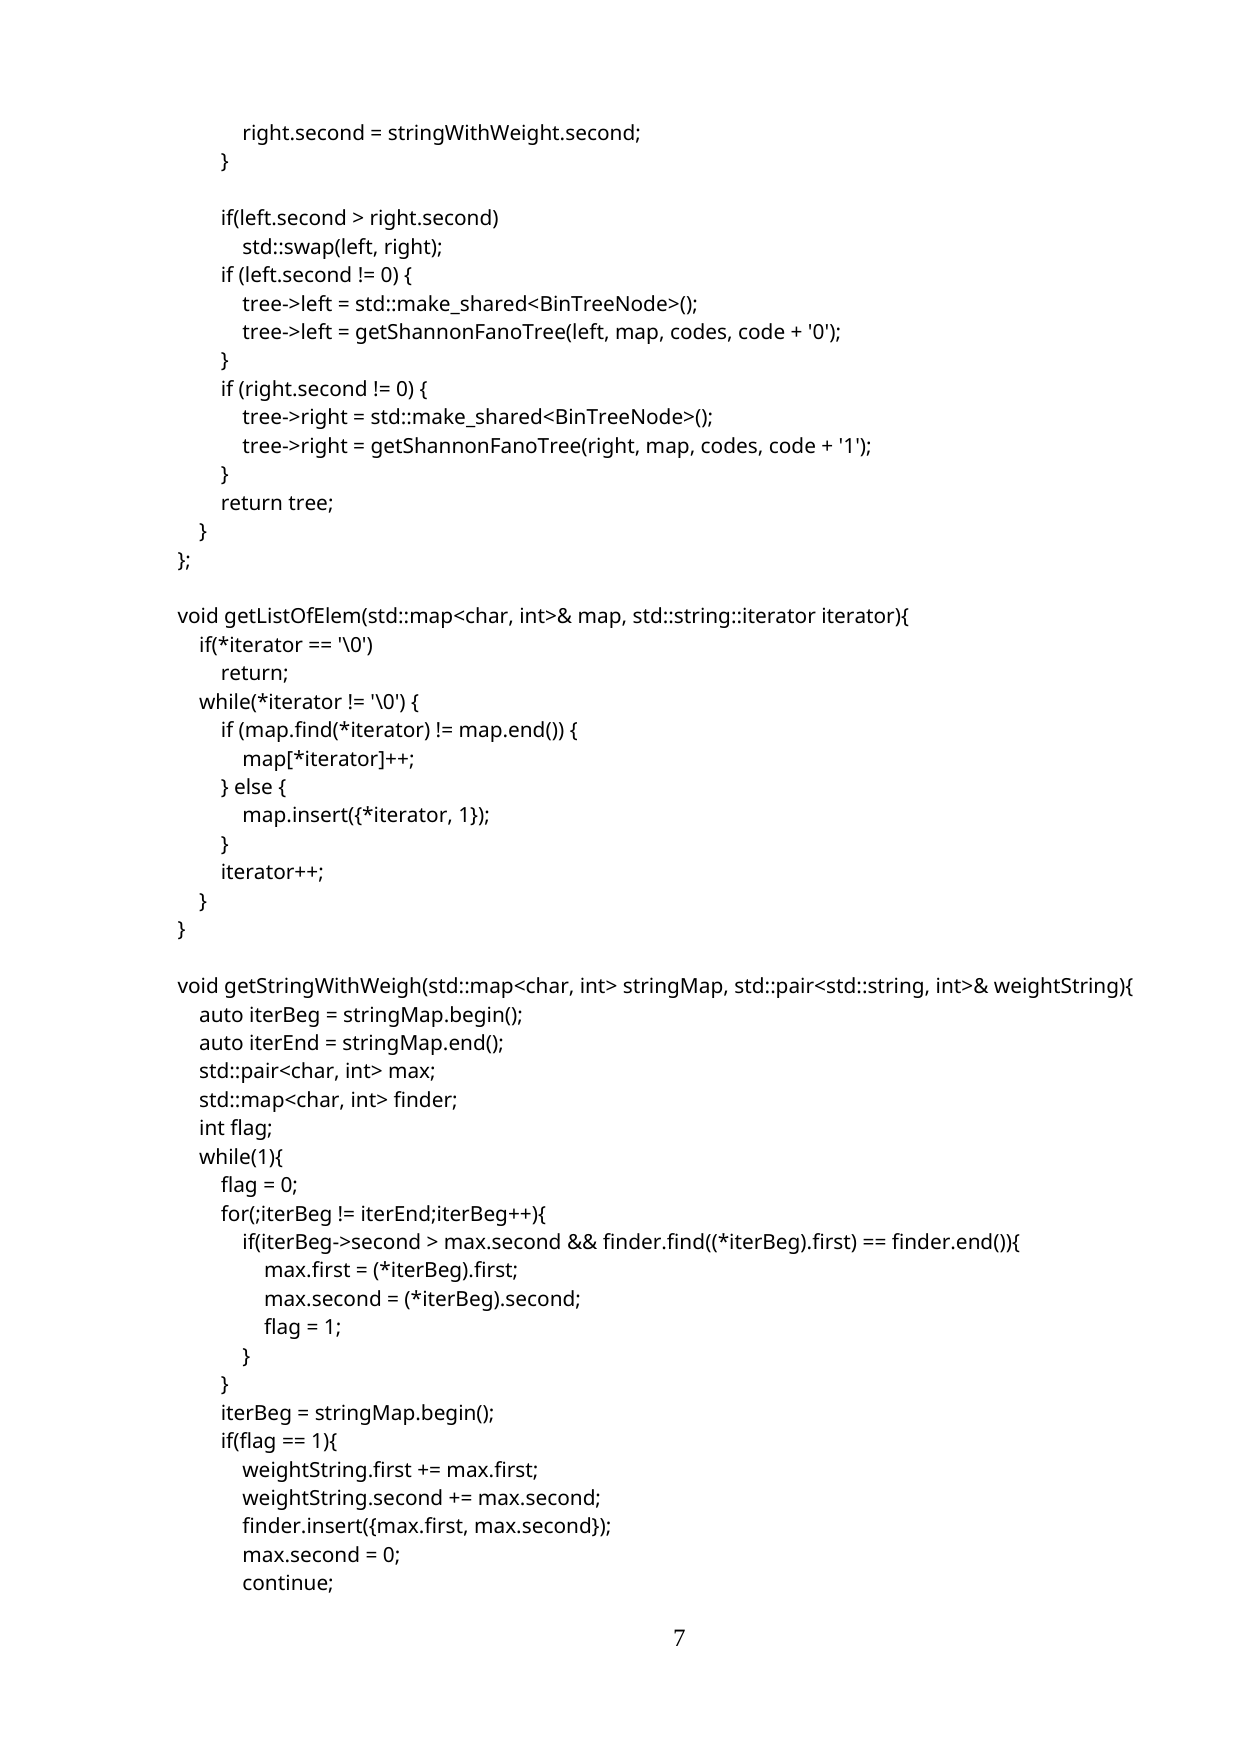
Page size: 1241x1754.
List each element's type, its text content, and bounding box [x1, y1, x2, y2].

text map[*iterator]++; [177, 744, 1181, 772]
text auto iterEnd = stringMap.end(); [177, 1028, 1181, 1057]
text void getListOfElem(std::map<char, int>& map, std::string::iterator iterator){ [177, 602, 1181, 630]
text if(iterBeg->second > max.second && finder.find((*iterBeg).first) == finder.end()){ [177, 1227, 1181, 1256]
text tree->left = getShannonFanoTree(left, map, codes, code + '0'); [177, 317, 1181, 346]
text iterBeg = stringMap.begin(); [177, 1398, 1181, 1426]
text std::map<char, int> finder; [177, 1085, 1181, 1113]
text flag = 0; [177, 1170, 1181, 1199]
text max.second = (*iterBeg).second; [177, 1284, 1181, 1312]
text } [177, 147, 1181, 175]
text tree->right = std::make_shared<BinTreeNode>(); [177, 402, 1181, 431]
text if (left.second != 0) { [177, 260, 1181, 289]
text for(;iterBeg != iterEnd;iterBeg++){ [177, 1199, 1181, 1227]
text if (map.find(*iterator) != map.end()) { [177, 715, 1181, 744]
text iterator++; [177, 857, 1181, 886]
text } [177, 914, 1181, 943]
text tree->right = getShannonFanoTree(right, map, codes, code + '1'); [177, 431, 1181, 459]
text } [177, 1341, 1181, 1369]
text tree->left = std::make_shared<BinTreeNode>(); [177, 289, 1181, 317]
text weightString.first += max.first; [177, 1455, 1181, 1483]
text while(1){ [177, 1142, 1181, 1170]
text int flag; [177, 1113, 1181, 1142]
text } [177, 346, 1181, 374]
text if (right.second != 0) { [177, 374, 1181, 402]
text return tree; [177, 488, 1181, 516]
text } [177, 516, 1181, 545]
text void getStringWithWeigh(std::map<char, int> stringMap, std::pair<std::string, int>& weightString){ [177, 971, 1181, 1000]
text std::pair<char, int> max; [177, 1057, 1181, 1085]
text } [177, 459, 1181, 488]
text } [177, 829, 1181, 857]
text while(*iterator != '\0') { [177, 687, 1181, 715]
text }; [177, 545, 1181, 573]
text if(left.second > right.second) [177, 203, 1181, 232]
text map.insert({*iterator, 1}); [177, 801, 1181, 829]
text max.first = (*iterBeg).first; [177, 1256, 1181, 1284]
text auto iterBeg = stringMap.begin(); [177, 1000, 1181, 1028]
text } [177, 886, 1181, 914]
text flag = 1; [177, 1312, 1181, 1341]
text weightString.second += max.second; [177, 1483, 1181, 1512]
text } [177, 1369, 1181, 1398]
text if(flag == 1){ [177, 1426, 1181, 1455]
text continue; [177, 1568, 1181, 1597]
text std::swap(left, right); [177, 232, 1181, 260]
text if(*iterator == '\0') [177, 630, 1181, 658]
text return; [177, 658, 1181, 687]
text finder.insert({max.first, max.second}); [177, 1512, 1181, 1540]
text } else { [177, 772, 1181, 801]
text max.second = 0; [177, 1540, 1181, 1568]
text right.second = stringWithWeight.second; [177, 118, 1181, 147]
